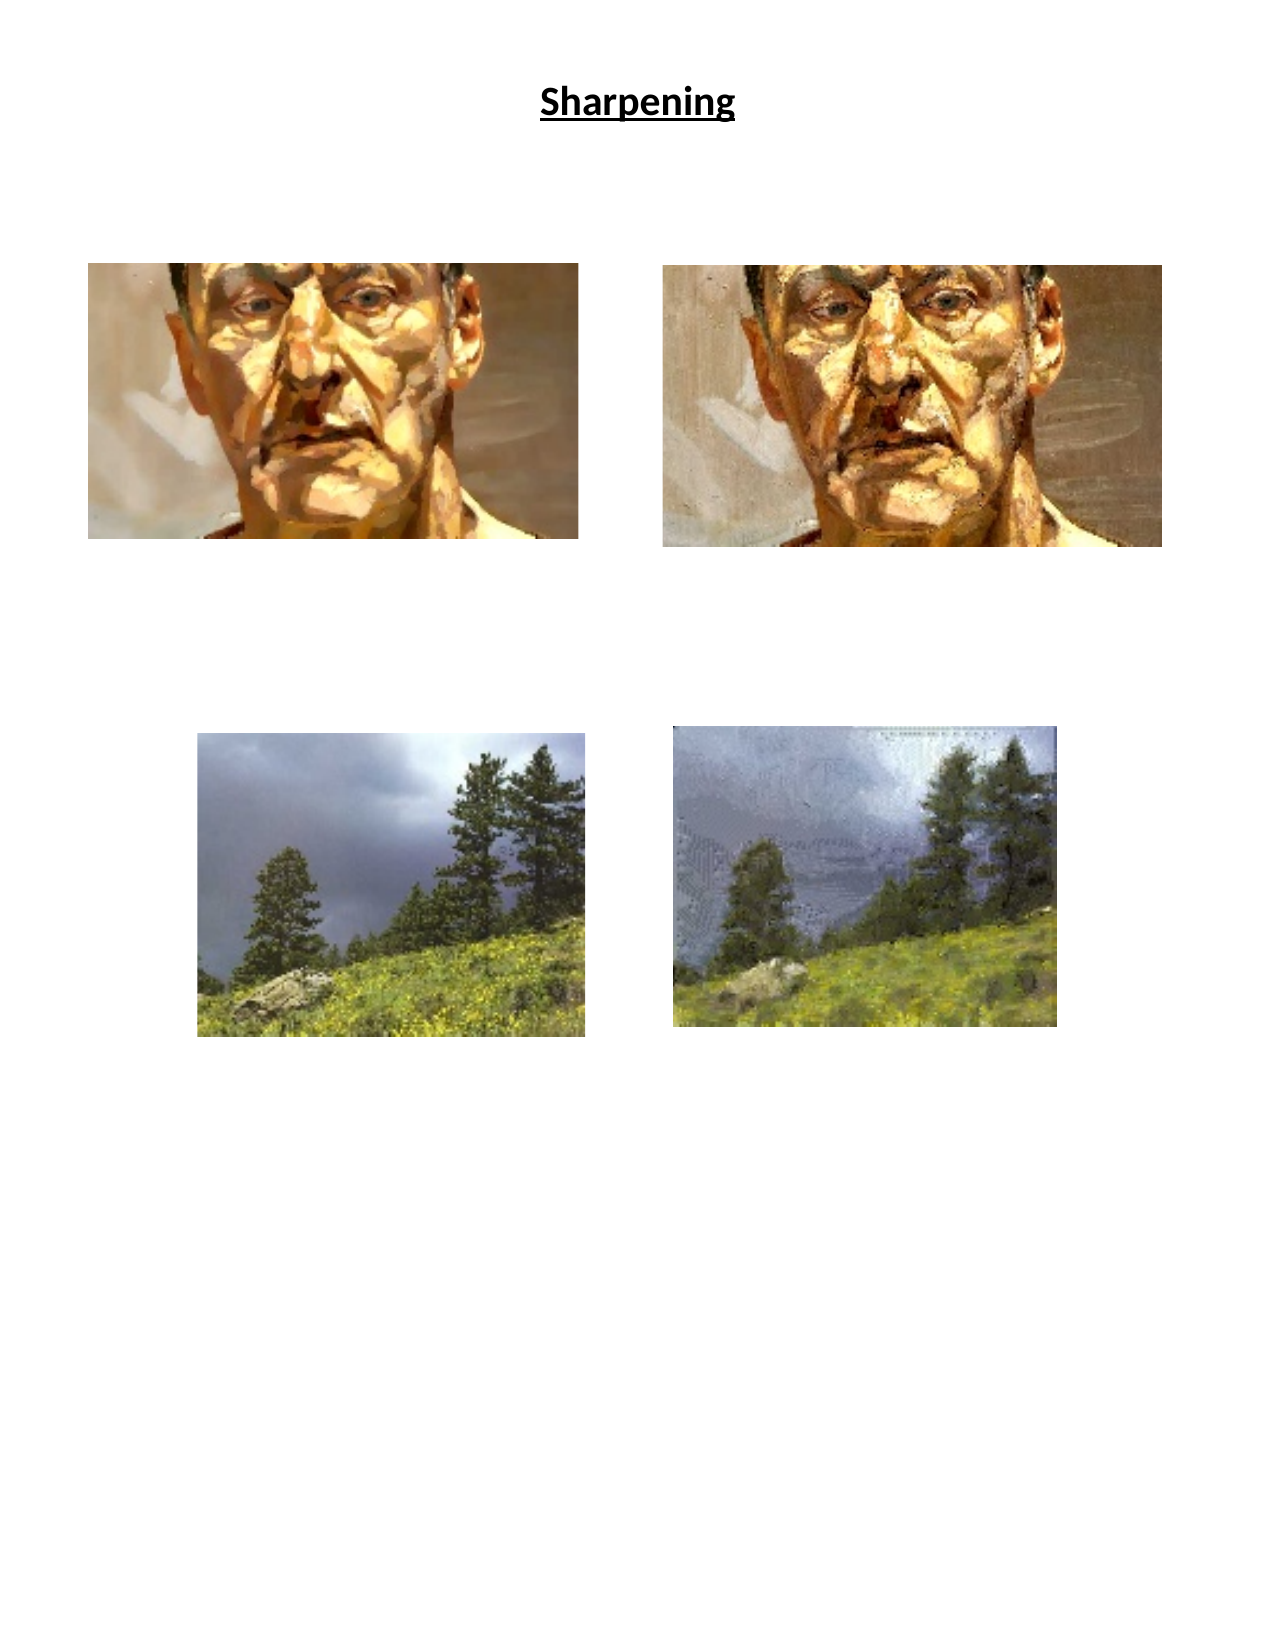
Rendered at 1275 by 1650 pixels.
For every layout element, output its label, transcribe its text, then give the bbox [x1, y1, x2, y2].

picture [88, 263, 579, 539]
text Sharpening [75, 75, 1200, 126]
picture [673, 726, 1057, 1027]
picture [197, 733, 586, 1037]
picture [662, 265, 1162, 547]
